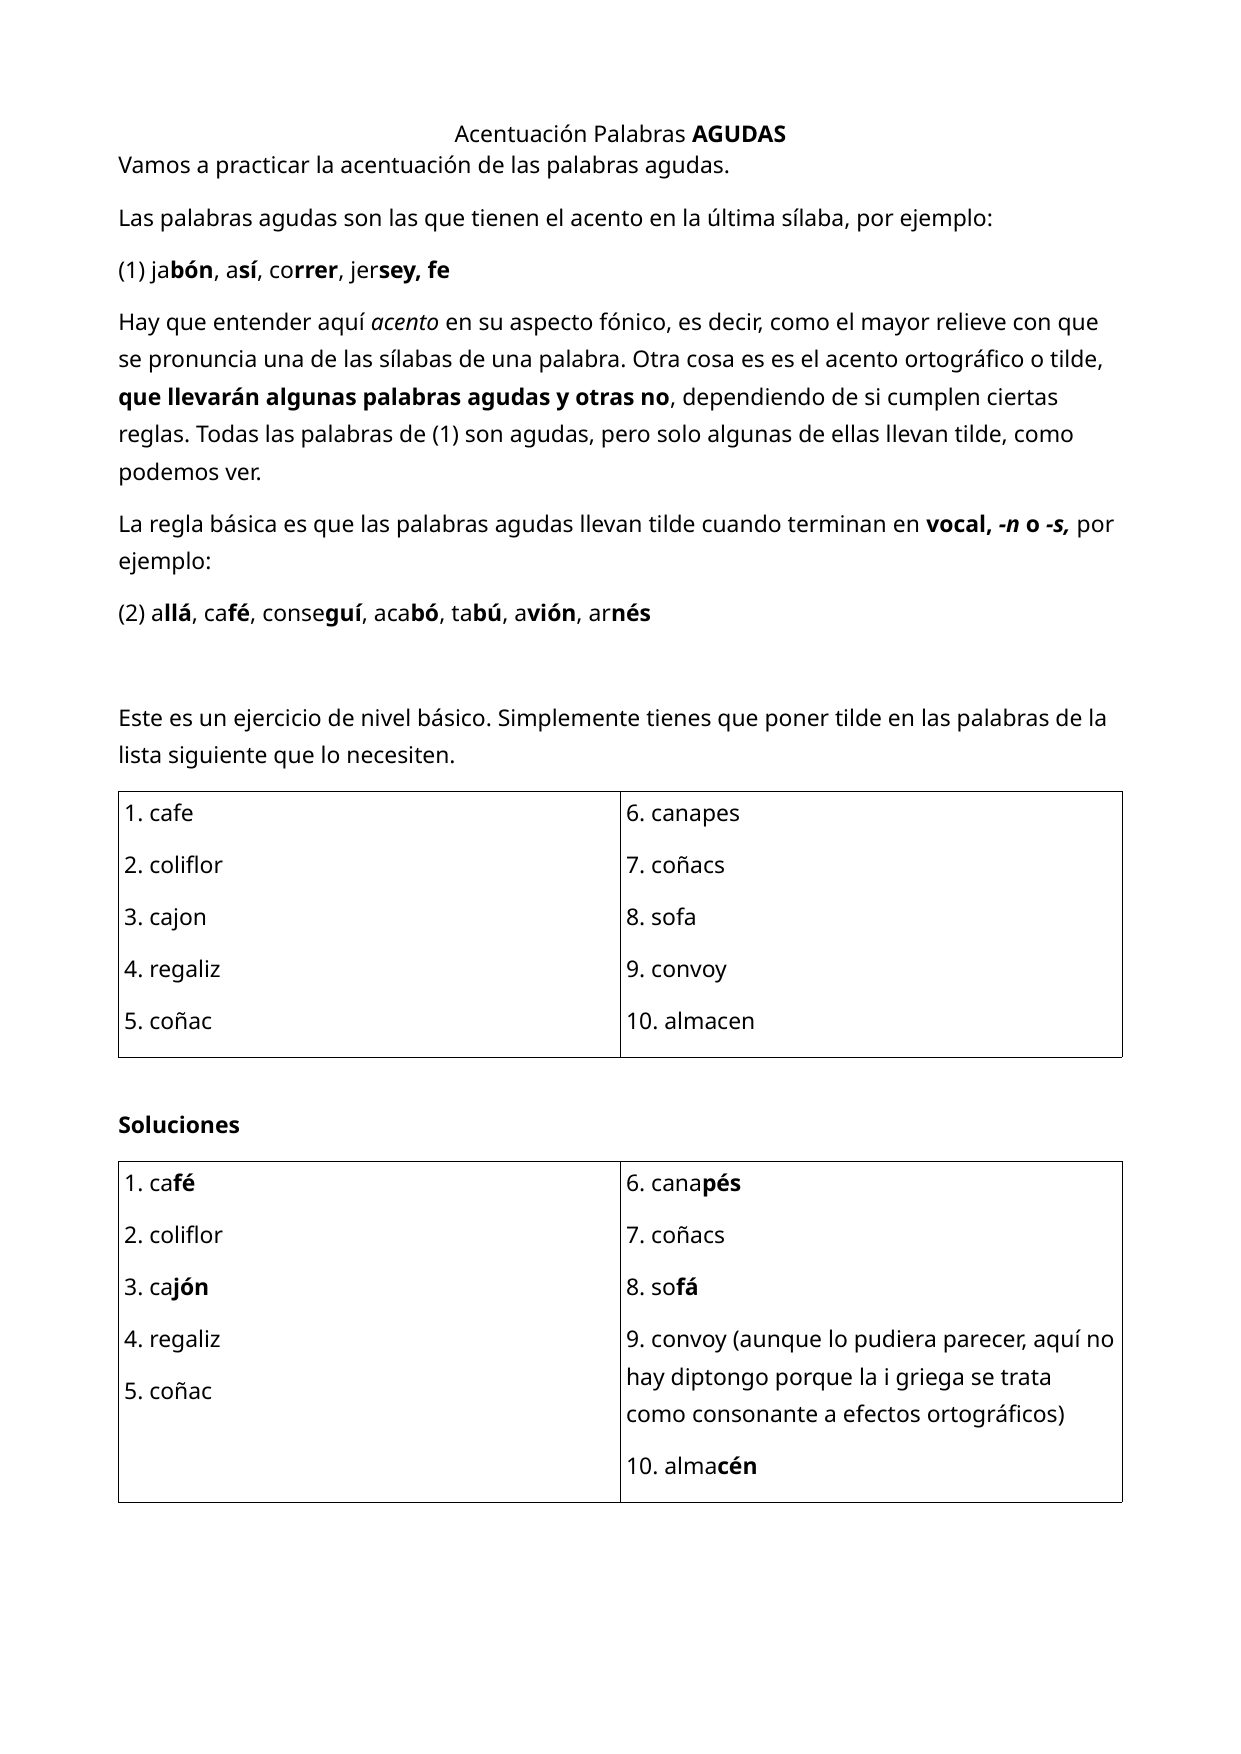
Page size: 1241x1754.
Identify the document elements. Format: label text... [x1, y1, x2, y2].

text Acentuación Palabras AGUDAS [118, 118, 1122, 149]
text Las palabras agudas son las que tienen el acento en la última sílaba, por ejemplo: [118, 201, 1122, 233]
text (2) allá, café, conseguí, acabó, tabú, avión, arnés [118, 597, 1122, 628]
table_header 1. café 2. coliflor 3. cajón 4. regaliz 5. coñac [119, 1162, 620, 1502]
table_header 6. canapes 7. coñacs 8. sofa 9. convoy 10. almacen [621, 792, 1122, 1057]
table_header 1. cafe 2. coliflor 3. cajon 4. regaliz 5. coñac [119, 792, 620, 1057]
text La regla básica es que las palabras agudas llevan tilde cuando terminan en vocal, -n o -s, por ejemplo: [118, 508, 1122, 576]
text Este es un ejercicio de nivel básico. Simplemente tienes que poner tilde en las palabras de la lista siguiente que lo necesiten. [118, 701, 1122, 770]
text Soluciones [118, 1109, 1122, 1140]
text (1) jabón, así, correr, jersey, fe [118, 253, 1122, 285]
table_header 6. canapés 7. coñacs 8. sofá 9. convoy (aunque lo pudiera parecer, aquí no hay diptongo porque la i griega se trata como consonante a efectos ortográficos) 10. almacén [621, 1162, 1122, 1502]
text Hay que entender aquí acento en su aspecto fónico, es decir, como el mayor relieve con que se pronuncia una de las sílabas de una palabra. Otra cosa es es el acento ortográfico o tilde, que llevarán algunas palabras agudas y otras no, dependiendo de si cumplen ciertas reglas. Todas las palabras de (1) son agudas, pero solo algunas de ellas llevan tilde, como podemos ver. [118, 306, 1122, 487]
text Vamos a practicar la acentuación de las palabras agudas. [118, 149, 1122, 181]
